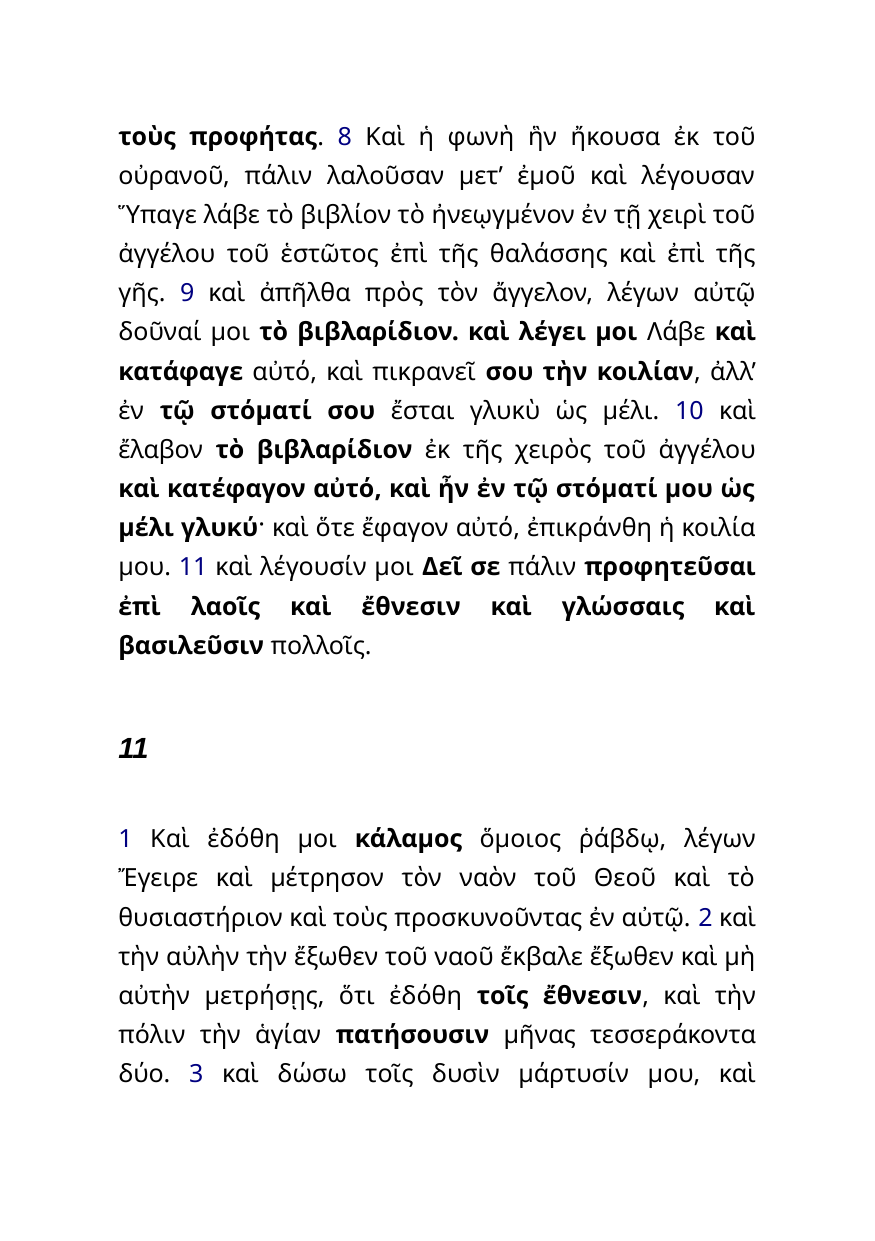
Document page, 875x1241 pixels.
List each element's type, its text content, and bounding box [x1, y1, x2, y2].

text τοὺς προφήτας. 8 Καὶ ἡ φωνὴ ἣν ἤκουσα ἐκ τοῦ οὐρανοῦ, πάλιν λαλοῦσαν μετ’ ἐμοῦ καὶ λέγουσαν Ὕπαγε λάβε τὸ βιβλίον τὸ ἠνεῳγμένον ἐν τῇ χειρὶ τοῦ ἀγγέλου τοῦ ἑστῶτος ἐπὶ τῆς θαλάσσης καὶ ἐπὶ τῆς γῆς. 9 καὶ ἀπῆλθα πρὸς τὸν ἄγγελον, λέγων αὐτῷ δοῦναί μοι τὸ βιβλαρίδιον. καὶ λέγει μοι Λάβε καὶ κατάφαγε αὐτό, καὶ πικρανεῖ σου τὴν κοιλίαν, ἀλλ’ ἐν τῷ στόματί σου ἔσται γλυκὺ ὡς μέλι. 10 καὶ ἔλαβον τὸ βιβλαρίδιον ἐκ τῆς χειρὸς τοῦ ἀγγέλου καὶ κατέφαγον αὐτό, καὶ ἦν ἐν τῷ στόματί μου ὡς μέλι γλυκύ· καὶ ὅτε ἔφαγον αὐτό, ἐπικράνθη ἡ κοιλία μου. 11 καὶ λέγουσίν μοι Δεῖ σε πάλιν προφητεῦσαι ἐπὶ λαοῖς καὶ ἔθνεσιν καὶ γλώσσαις καὶ βασιλεῦσιν πολλοῖς. [118, 118, 756, 661]
subtitle 11 [118, 731, 756, 764]
text 1 Καὶ ἐδόθη μοι κάλαμος ὅμοιος ῥάβδῳ, λέγων Ἔγειρε καὶ μέτρησον τὸν ναὸν τοῦ Θεοῦ καὶ τὸ θυσιαστήριον καὶ τοὺς προσκυνοῦντας ἐν αὐτῷ. 2 καὶ τὴν αὐλὴν τὴν ἔξωθεν τοῦ ναοῦ ἔκβαλε ἔξωθεν καὶ μὴ αὐτὴν μετρήσῃς, ὅτι ἐδόθη τοῖς ἔθνεσιν, καὶ τὴν πόλιν τὴν ἁγίαν πατήσουσιν μῆνας τεσσεράκοντα δύο. 3 καὶ δώσω τοῖς δυσὶν μάρτυσίν μου, καὶ [118, 821, 756, 1090]
